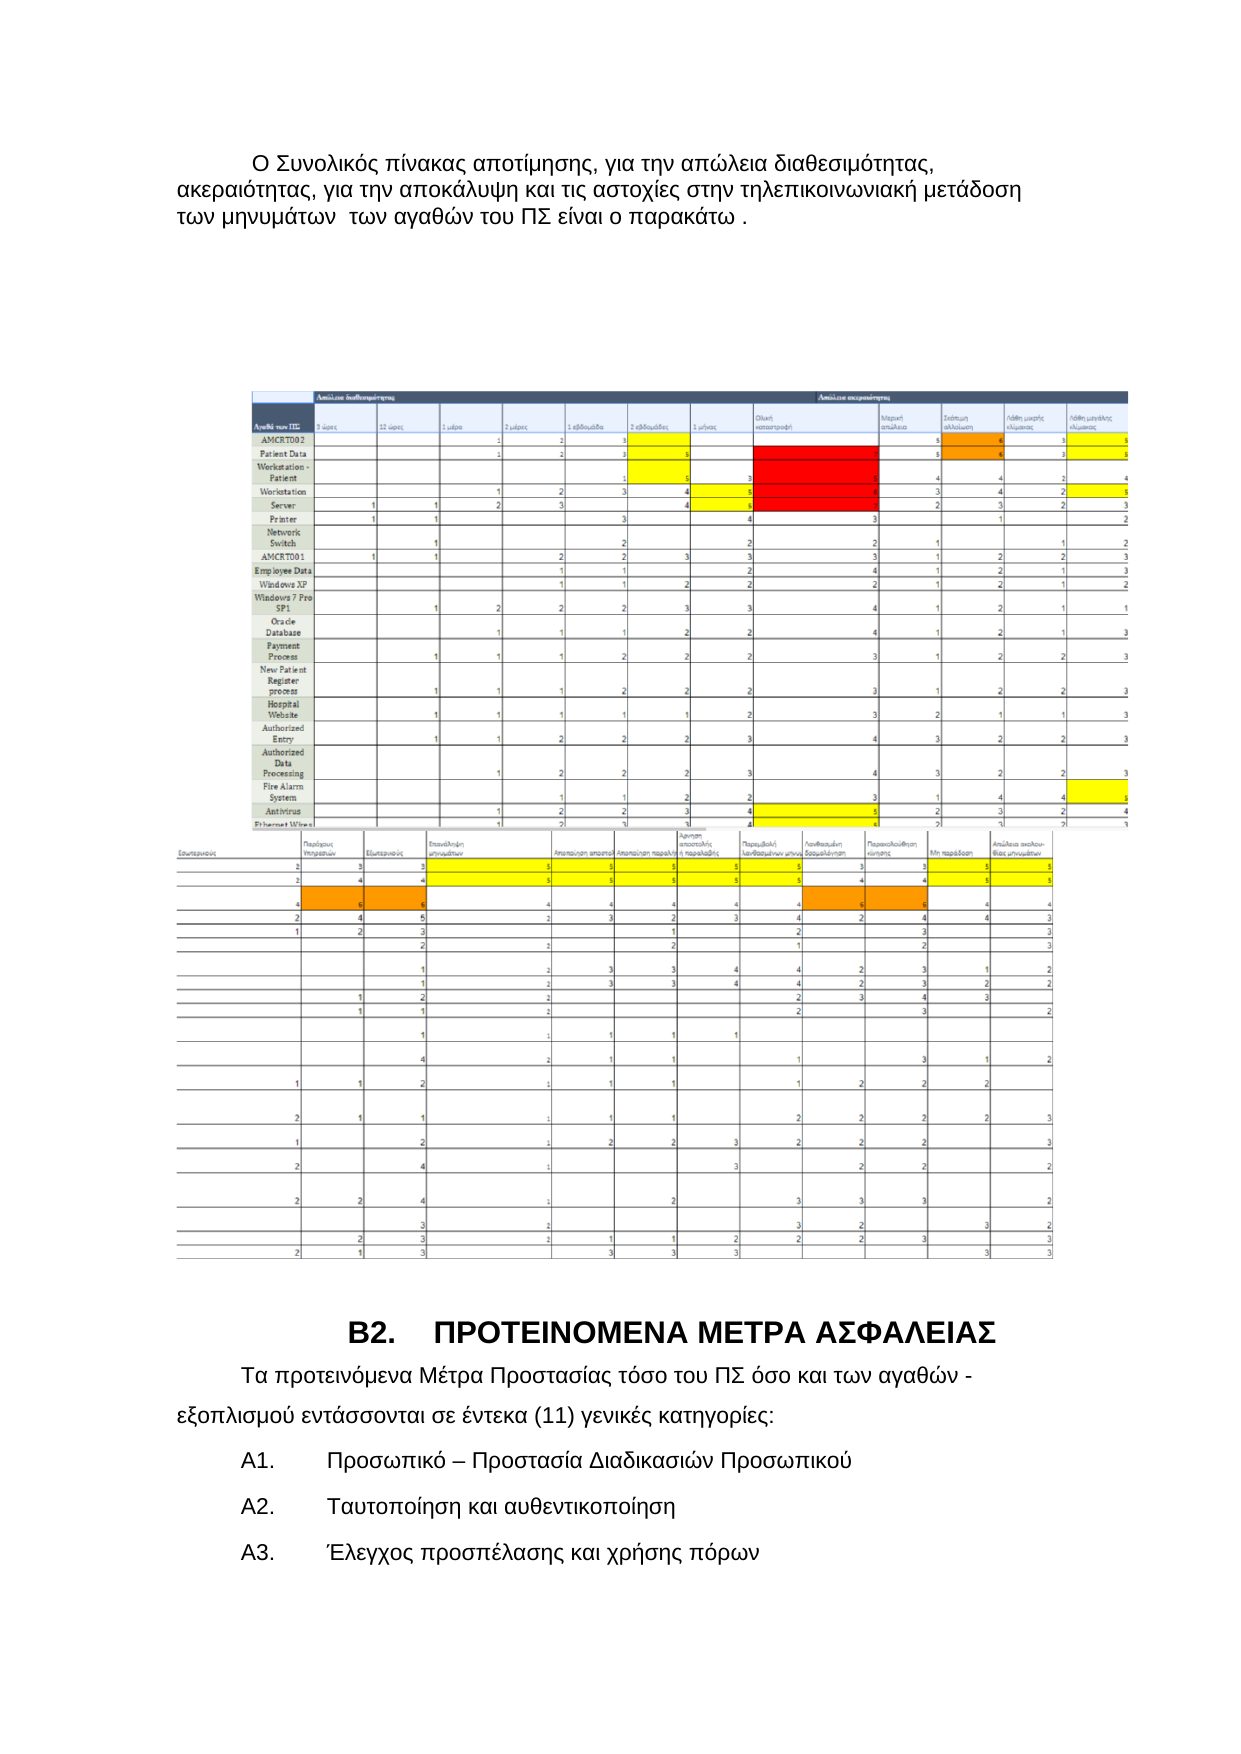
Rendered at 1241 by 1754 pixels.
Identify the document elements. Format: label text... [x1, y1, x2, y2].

list Ταυτοποίηση και αυθεντικοποίηση [241, 1493, 1053, 1519]
list Προσωπικό – Προστασία Διαδικασιών Προσωπικού [241, 1447, 1053, 1474]
picture [176, 391, 1129, 1259]
text Ο Συνολικός πίνακας αποτίμησης, για την απώλεια διαθεσιμότητας, ακεραιότητας, για την αποκάλυψη και τις αστοχίες στην τηλεπικοινωνιακή μετάδοση των μηνυμάτων των αγαθών του ΠΣ είναι ο παρακάτω . [177, 150, 1053, 229]
subtitle ΠΡΟΤΕΙΝΟΜΕΝΑ ΜΕΤΡΑ ΑΣΦΑΛΕΙΑΣ [214, 1314, 1103, 1349]
text Τα προτεινόμενα Μέτρα Προστασίας τόσο του ΠΣ όσο και των αγαθών - εξοπλισμού εντάσσονται σε έντεκα (11) γενικές κατηγορίες: [177, 1362, 1053, 1428]
list Έλεγχος προσπέλασης και χρήσης πόρων [241, 1539, 1053, 1565]
